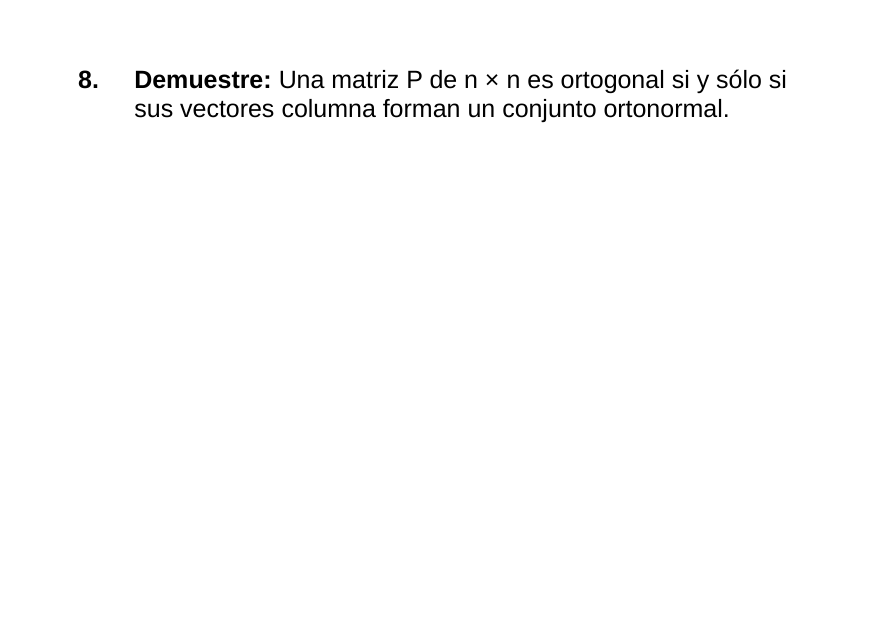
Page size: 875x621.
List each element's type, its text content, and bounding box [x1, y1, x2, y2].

list Demuestre: Una matriz P de n × n es ortogonal si y sólo si sus vectores columna forman un conjunto ortonormal. [78, 65, 815, 122]
